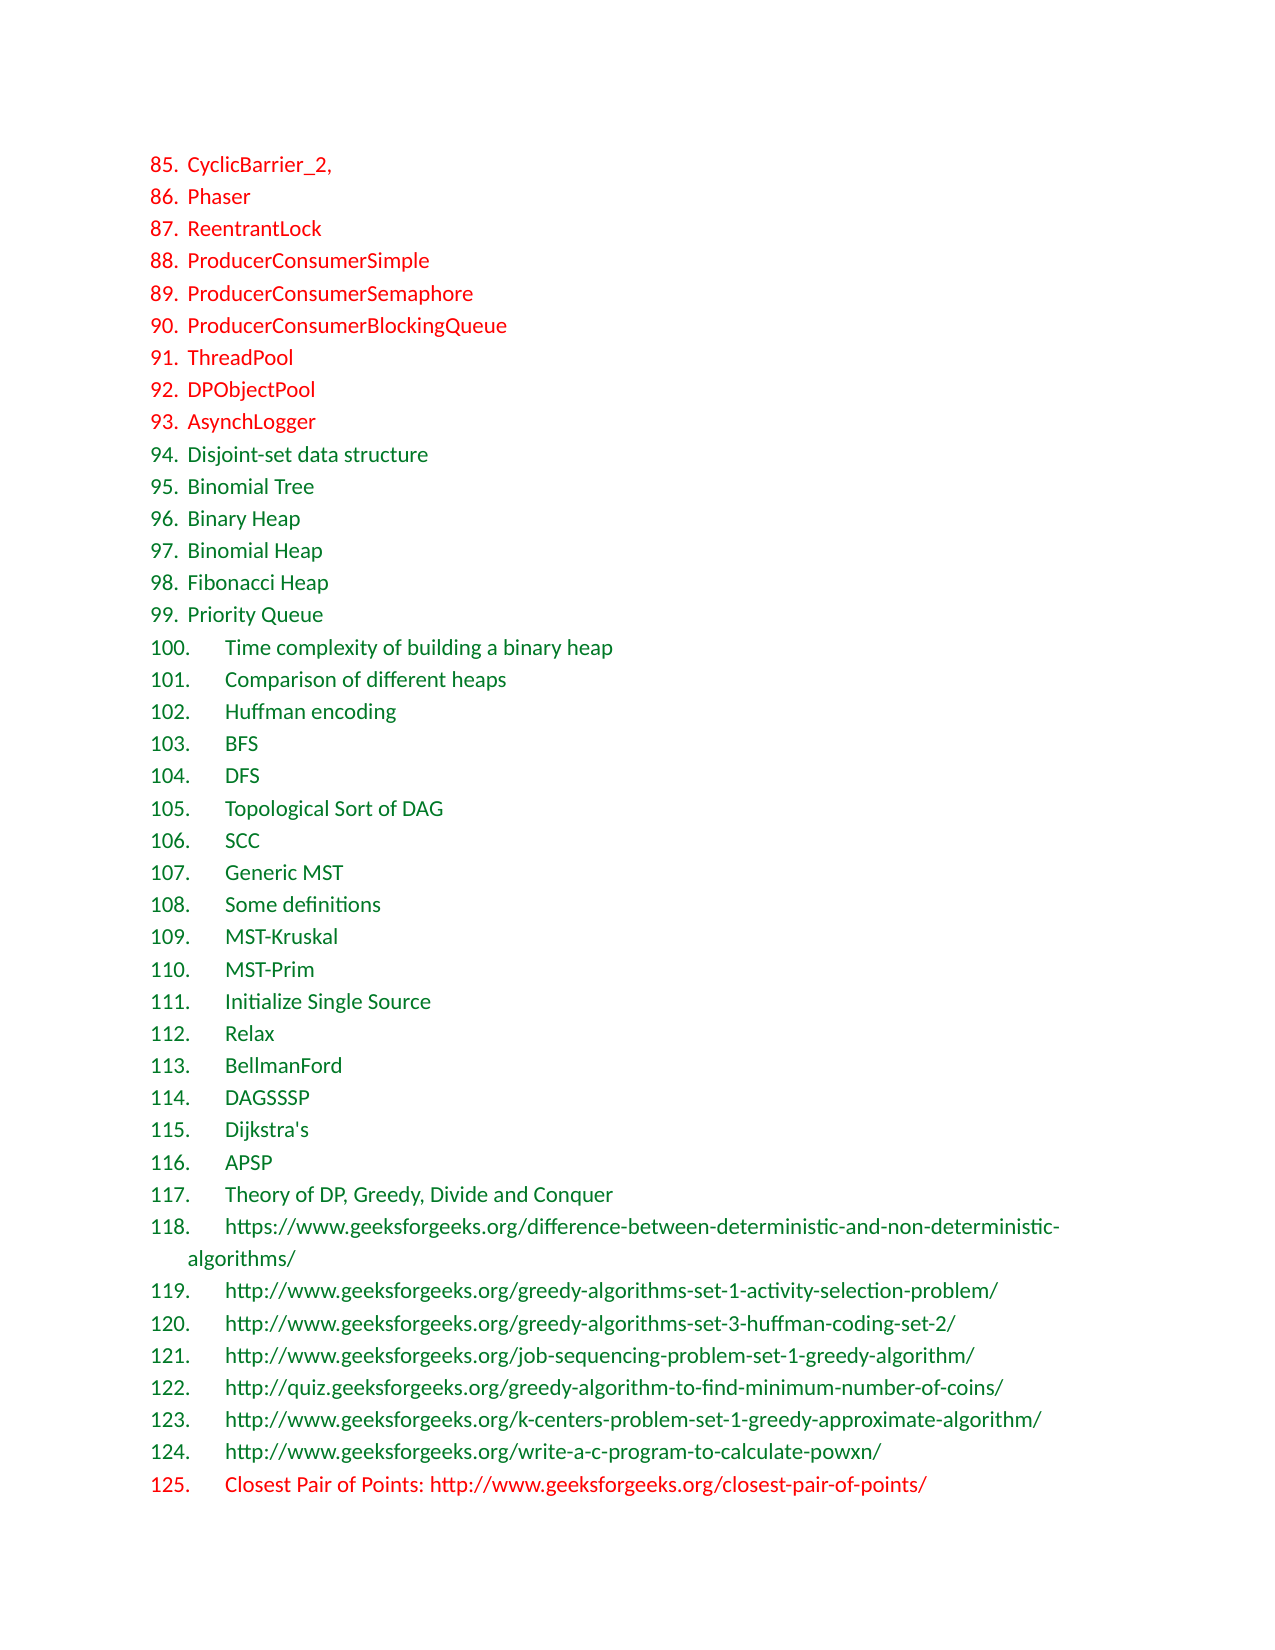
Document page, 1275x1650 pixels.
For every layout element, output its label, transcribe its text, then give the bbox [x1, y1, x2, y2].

list AsynchLogger [150, 407, 1125, 436]
list BFS [150, 729, 1125, 757]
list Initialize Single Source [150, 987, 1125, 1015]
list Binomial Tree [150, 472, 1125, 500]
list http://www.geeksforgeeks.org/greedy-algorithms-set-3-huffman-coding-set-2/ [150, 1309, 1125, 1337]
list APSP [150, 1148, 1125, 1176]
list BellmanFord [150, 1051, 1125, 1079]
list Dijkstra's [150, 1116, 1125, 1144]
list http://quiz.geeksforgeeks.org/greedy-algorithm-to-find-minimum-number-of-coins/ [150, 1373, 1125, 1401]
list Some definitions [150, 890, 1125, 918]
list DPObjectPool [150, 375, 1125, 403]
list ProducerConsumerSimple [150, 247, 1125, 274]
list http://www.geeksforgeeks.org/greedy-algorithms-set-1-activity-selection-problem/ [150, 1277, 1125, 1304]
list Topological Sort of DAG [150, 794, 1125, 822]
list http://www.geeksforgeeks.org/k-centers-problem-set-1-greedy-approximate-algorithm/ [150, 1405, 1125, 1433]
list SCC [150, 826, 1125, 854]
list DFS [150, 762, 1125, 789]
list ReentrantLock [150, 214, 1125, 242]
list Phaser [150, 182, 1125, 210]
list Fibonacci Heap [150, 568, 1125, 596]
list ProducerConsumerSemaphore [150, 279, 1125, 307]
list http://www.geeksforgeeks.org/job-sequencing-problem-set-1-greedy-algorithm/ [150, 1341, 1125, 1369]
list Generic MST [150, 858, 1125, 886]
list Disjoint-set data structure [150, 440, 1125, 468]
list Relax [150, 1019, 1125, 1047]
list Huffman encoding [150, 697, 1125, 725]
list DAGSSSP [150, 1083, 1125, 1111]
list Time complexity of building a binary heap [150, 633, 1125, 661]
list CyclicBarrier_2, [150, 150, 1125, 178]
list Theory of DP, Greedy, Divide and Conquer [150, 1180, 1125, 1208]
list Binary Heap [150, 504, 1125, 532]
list http://www.geeksforgeeks.org/write-a-c-program-to-calculate-powxn/ [150, 1437, 1125, 1466]
list MST-Kruskal [150, 922, 1125, 951]
list https://www.geeksforgeeks.org/difference-between-deterministic-and-non-deterministic-algorithms/ [150, 1212, 1125, 1272]
list Binomial Heap [150, 536, 1125, 564]
list ThreadPool [150, 343, 1125, 371]
list MST-Prim [150, 955, 1125, 983]
list Priority Queue [150, 601, 1125, 629]
list Closest Pair of Points: http://www.geeksforgeeks.org/closest-pair-of-points/ [150, 1470, 1125, 1498]
list Comparison of different heaps [150, 665, 1125, 693]
list ProducerConsumerBlockingQueue [150, 311, 1125, 339]
